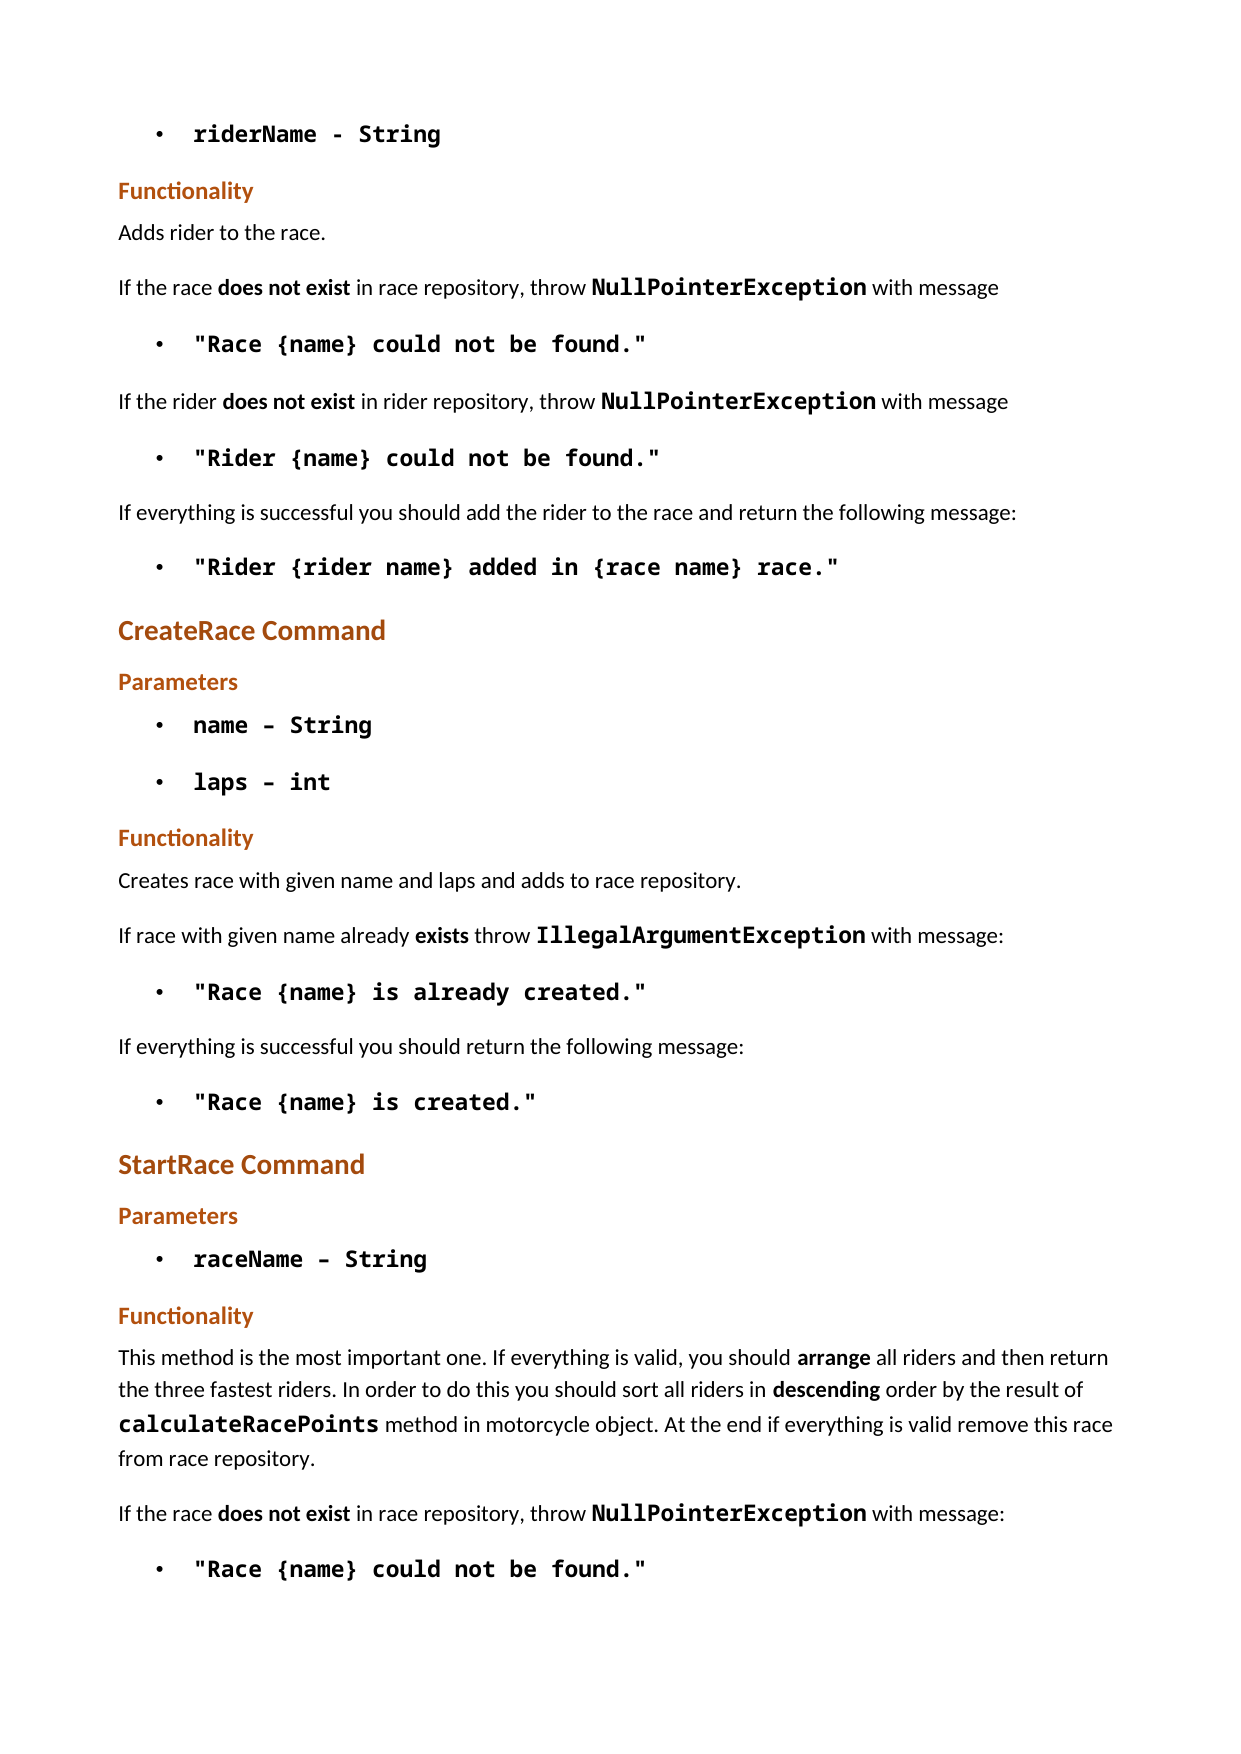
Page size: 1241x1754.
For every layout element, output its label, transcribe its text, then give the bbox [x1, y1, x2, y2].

list name – String [156, 709, 1122, 740]
list riderName - String [156, 118, 1122, 149]
text This method is the most important one. If everything is valid, you should arrange all riders and then return the three fastest riders. In order to do this you should sort all riders in descending order by the result of calculateRacePoints method in motorcycle object. At the end if everything is valid remove this race from race repository. [118, 1343, 1122, 1472]
text If the rider does not exist in rider repository, throw NullPointerException with message [118, 385, 1122, 416]
list "Race {name} is created." [156, 1086, 1122, 1117]
text If the race does not exist in race repository, throw NullPointerException with message [118, 271, 1122, 302]
list raceName – String [156, 1243, 1122, 1274]
list "Race {name} could not be found." [156, 1553, 1122, 1585]
text Functionality [118, 175, 1122, 205]
list "Race {name} is already created." [156, 976, 1122, 1007]
text Parameters [118, 666, 1122, 696]
list laps – int [156, 766, 1122, 797]
text Functionality [118, 823, 1122, 853]
text StartRace Command [118, 1146, 1122, 1182]
list "Race {name} could not be found." [156, 328, 1122, 359]
list "Rider {name} could not be found." [156, 442, 1122, 473]
text Adds rider to the race. [118, 218, 1122, 246]
text If the race does not exist in race repository, throw NullPointerException with message: [118, 1497, 1122, 1528]
text If everything is successful you should add the rider to the race and return the following message: [118, 498, 1122, 526]
list "Rider {rider name} added in {race name} race." [156, 551, 1122, 583]
text Creates race with given name and laps and adds to race repository. [118, 866, 1122, 894]
text Parameters [118, 1200, 1122, 1230]
text CreateRace Command [118, 612, 1122, 648]
text Functionality [118, 1300, 1122, 1331]
text If race with given name already exists throw IllegalArgumentException with message: [118, 919, 1122, 950]
text If everything is successful you should return the following message: [118, 1032, 1122, 1061]
